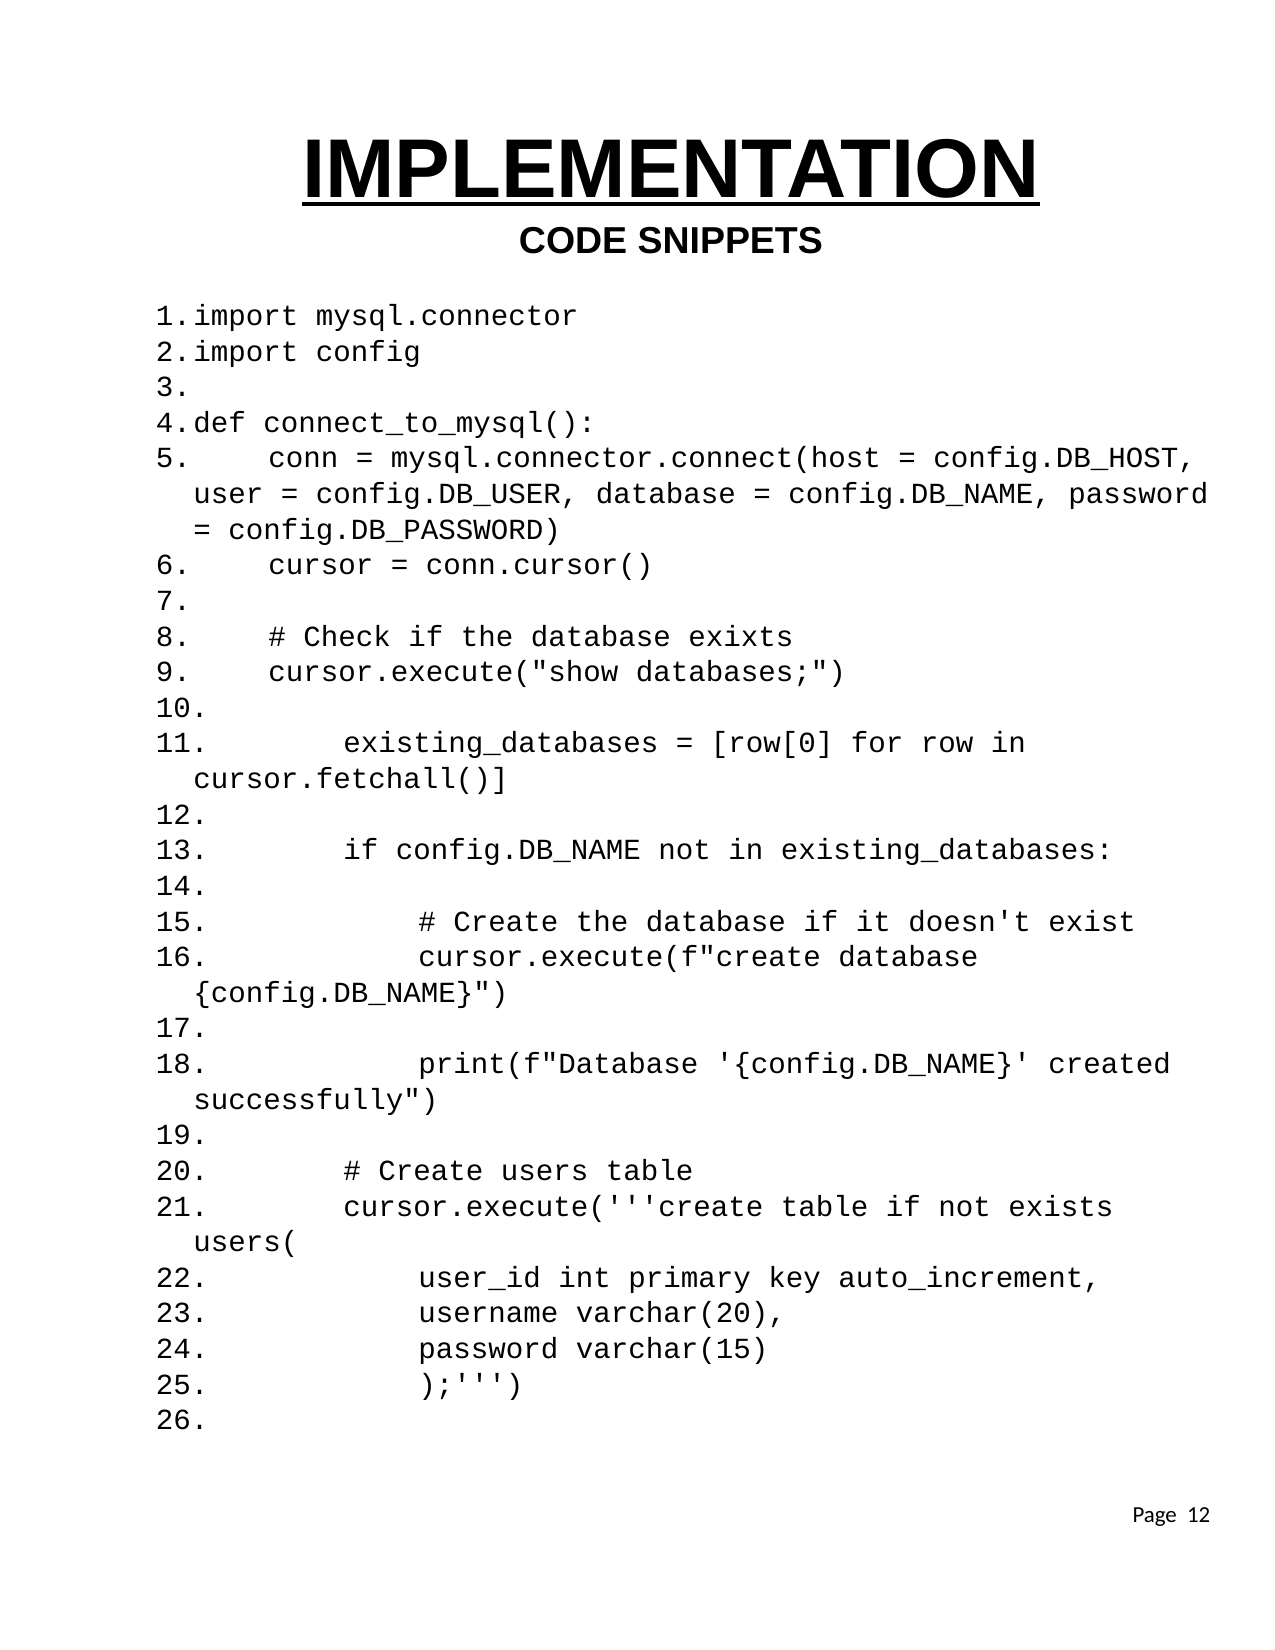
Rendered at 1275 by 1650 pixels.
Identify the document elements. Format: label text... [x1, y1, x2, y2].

list );''') [156, 1370, 1223, 1403]
text IMPLEMENTATION CODE SNIPPETS [118, 119, 1223, 261]
list # Check if the database exixts [156, 622, 1223, 655]
list cursor.execute("show databases;") [156, 657, 1223, 690]
list cursor.execute('''create table if not exists users( [156, 1192, 1223, 1260]
list import mysql.connector [156, 301, 1223, 334]
list import config [156, 337, 1223, 370]
list # Create users table [156, 1156, 1223, 1189]
list cursor.execute(f"create database {config.DB_NAME}") [156, 942, 1223, 1011]
list # Create the database if it doesn't exist [156, 907, 1223, 940]
list conn = mysql.connector.connect(host = config.DB_HOST, user = config.DB_USER, database = config.DB_NAME, password = config.DB_PASSWORD) [156, 443, 1223, 548]
list print(f"Database '{config.DB_NAME}' created successfully") [156, 1049, 1223, 1118]
list existing_databases = [row[0] for row in cursor.fetchall()] [156, 728, 1223, 797]
list cursor = conn.cursor() [156, 550, 1223, 583]
list password varchar(15) [156, 1334, 1223, 1367]
list user_id int primary key auto_increment, [156, 1263, 1223, 1296]
list username varchar(20), [156, 1298, 1223, 1332]
list def connect_to_mysql(): [156, 408, 1223, 441]
list if config.DB_NAME not in existing_databases: [156, 835, 1223, 868]
